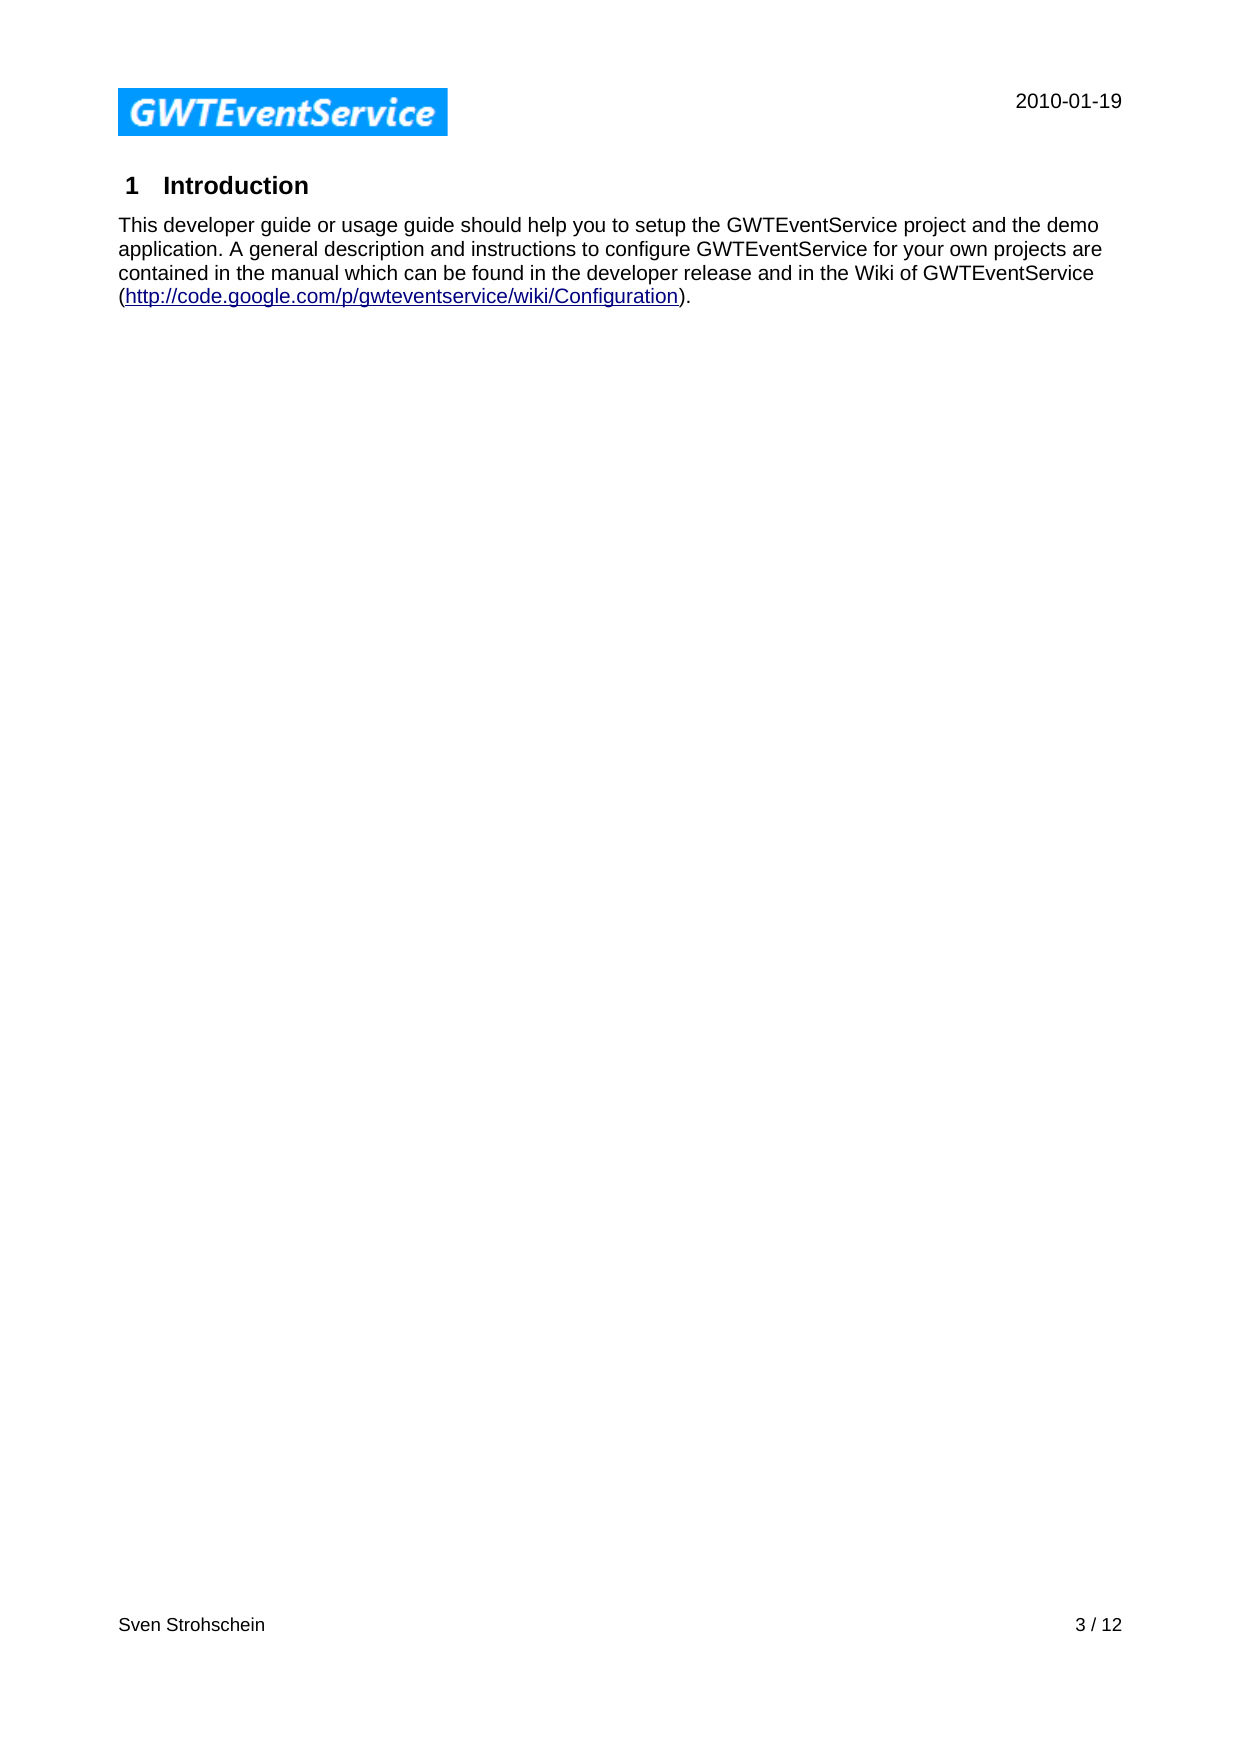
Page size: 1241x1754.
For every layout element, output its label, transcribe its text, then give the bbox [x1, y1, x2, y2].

text This developer guide or usage guide should help you to setup the GWTEventService project and the demo application. A general description and instructions to configure GWTEventService for your own projects are contained in the manual which can be found in the developer release and in the Wiki of GWTEventService (http://code.google.com/p/gwteventservice/wiki/Configuration). [118, 212, 1122, 308]
subtitle Introduction [118, 171, 1122, 200]
picture [118, 88, 448, 136]
